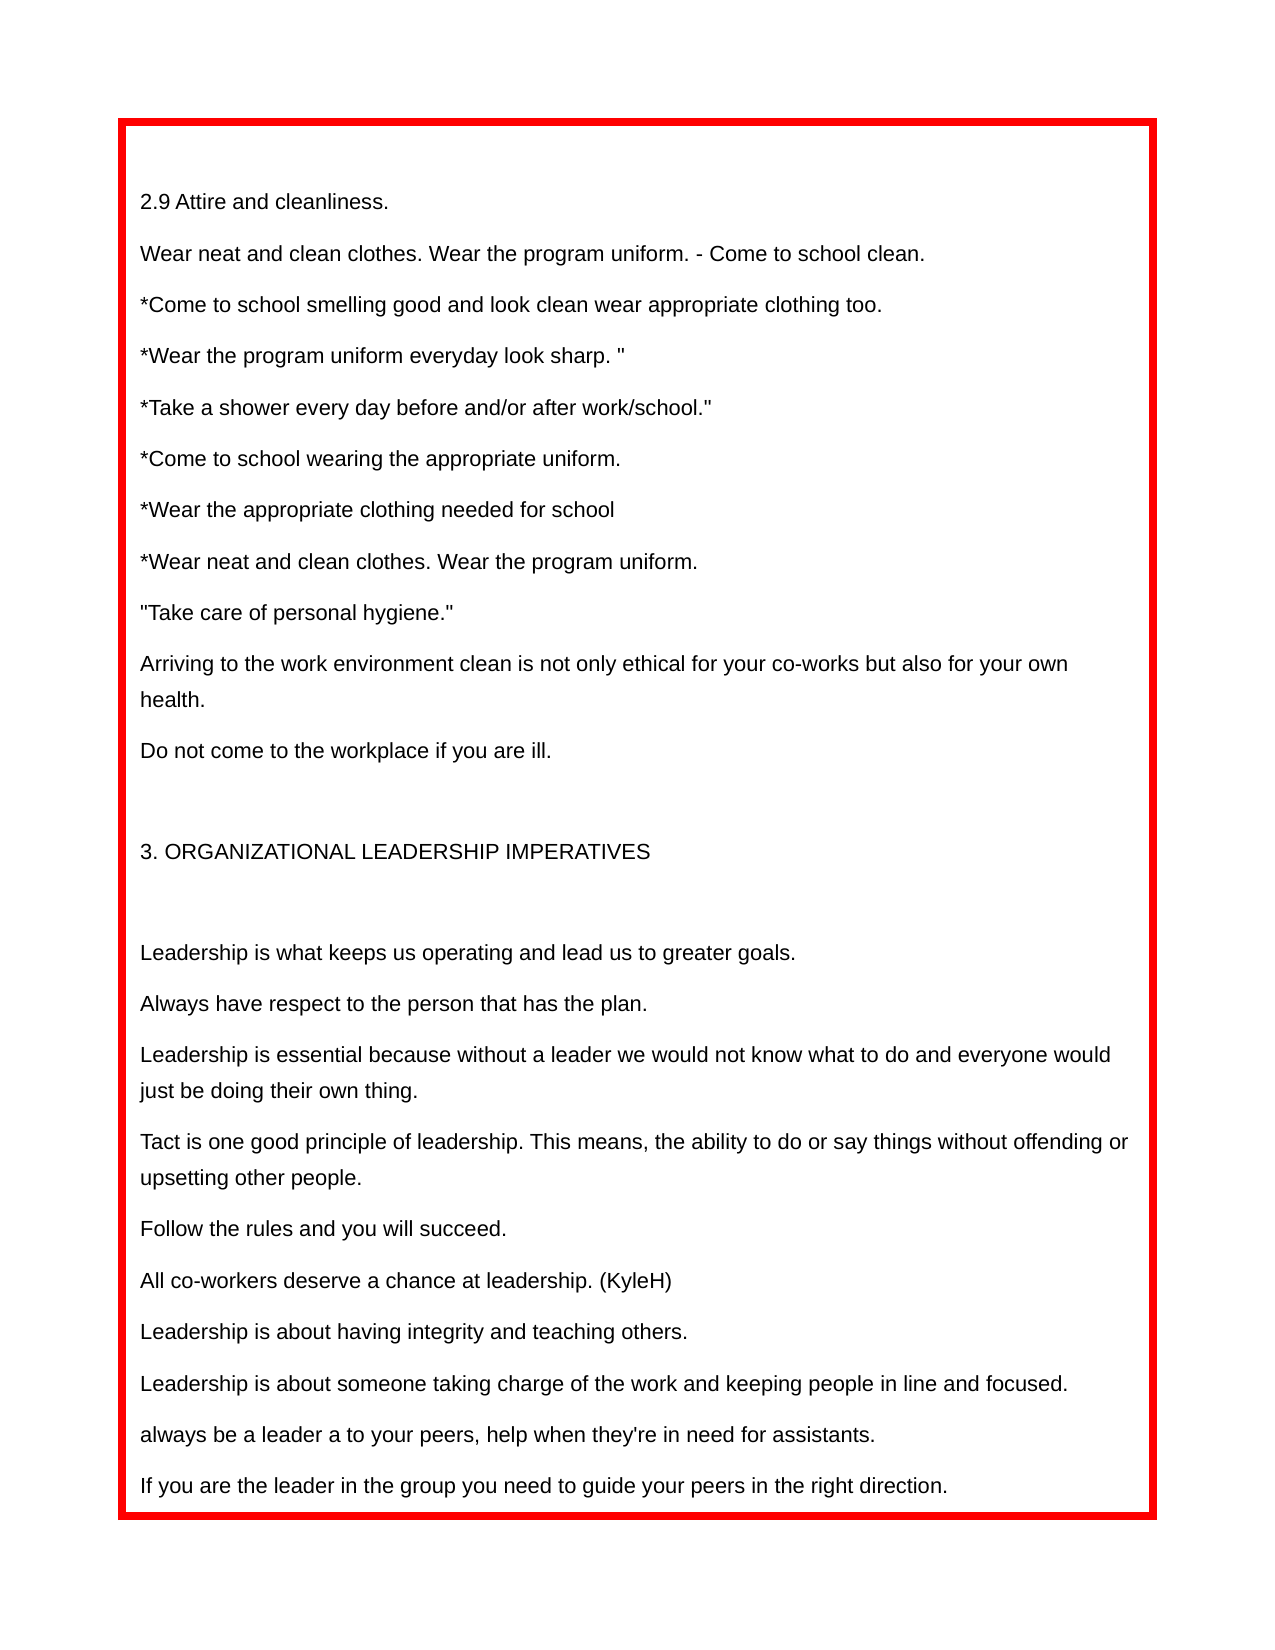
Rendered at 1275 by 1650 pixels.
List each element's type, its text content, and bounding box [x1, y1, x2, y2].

text Follow the rules and you will succeed. [126, 1194, 1149, 1242]
text Leadership is about someone taking charge of the work and keeping people in line and focused. [126, 1348, 1149, 1396]
text All co-workers deserve a chance at leadership. (KyleH) [126, 1246, 1149, 1293]
text always be a leader a to your peers, help when they're in need for assistants. [126, 1400, 1149, 1447]
text Arriving to the work environment clean is not only ethical for your co-works but also for your own health. [126, 629, 1149, 712]
text If you are the leader in the group you need to guide your peers in the right direction. [126, 1451, 1149, 1512]
text Wear neat and clean clothes. Wear the program uniform. - Come to school clean. [126, 219, 1149, 266]
text *Wear the program uniform everyday look sharp. " [126, 321, 1149, 368]
text *Take a shower every day before and/or after work/school." [126, 373, 1149, 420]
text *Come to school wearing the appropriate uniform. [126, 424, 1149, 471]
text Always have respect to the person that has the plan. [126, 969, 1149, 1016]
text Leadership is what keeps us operating and lead us to greater goals. [126, 918, 1149, 965]
text 3. ORGANIZATIONAL LEADERSHIP IMPERATIVES [126, 817, 1149, 864]
text Leadership is essential because without a leader we would not know what to do and everyone would just be doing their own thing. [126, 1020, 1149, 1103]
text "Take care of personal hygiene." [126, 578, 1149, 625]
text 2.9 Attire and cleanliness. [126, 167, 1149, 214]
text *Wear the appropriate clothing needed for school [126, 475, 1149, 522]
text Do not come to the workplace if you are ill. [126, 717, 1149, 764]
text Tact is one good principle of leadership. This means, the ability to do or say things without offending or upsetting other people. [126, 1107, 1149, 1190]
text *Wear neat and clean clothes. Wear the program uniform. [126, 527, 1149, 574]
text Leadership is about having integrity and teaching others. [126, 1297, 1149, 1344]
text *Come to school smelling good and look clean wear appropriate clothing too. [126, 270, 1149, 317]
